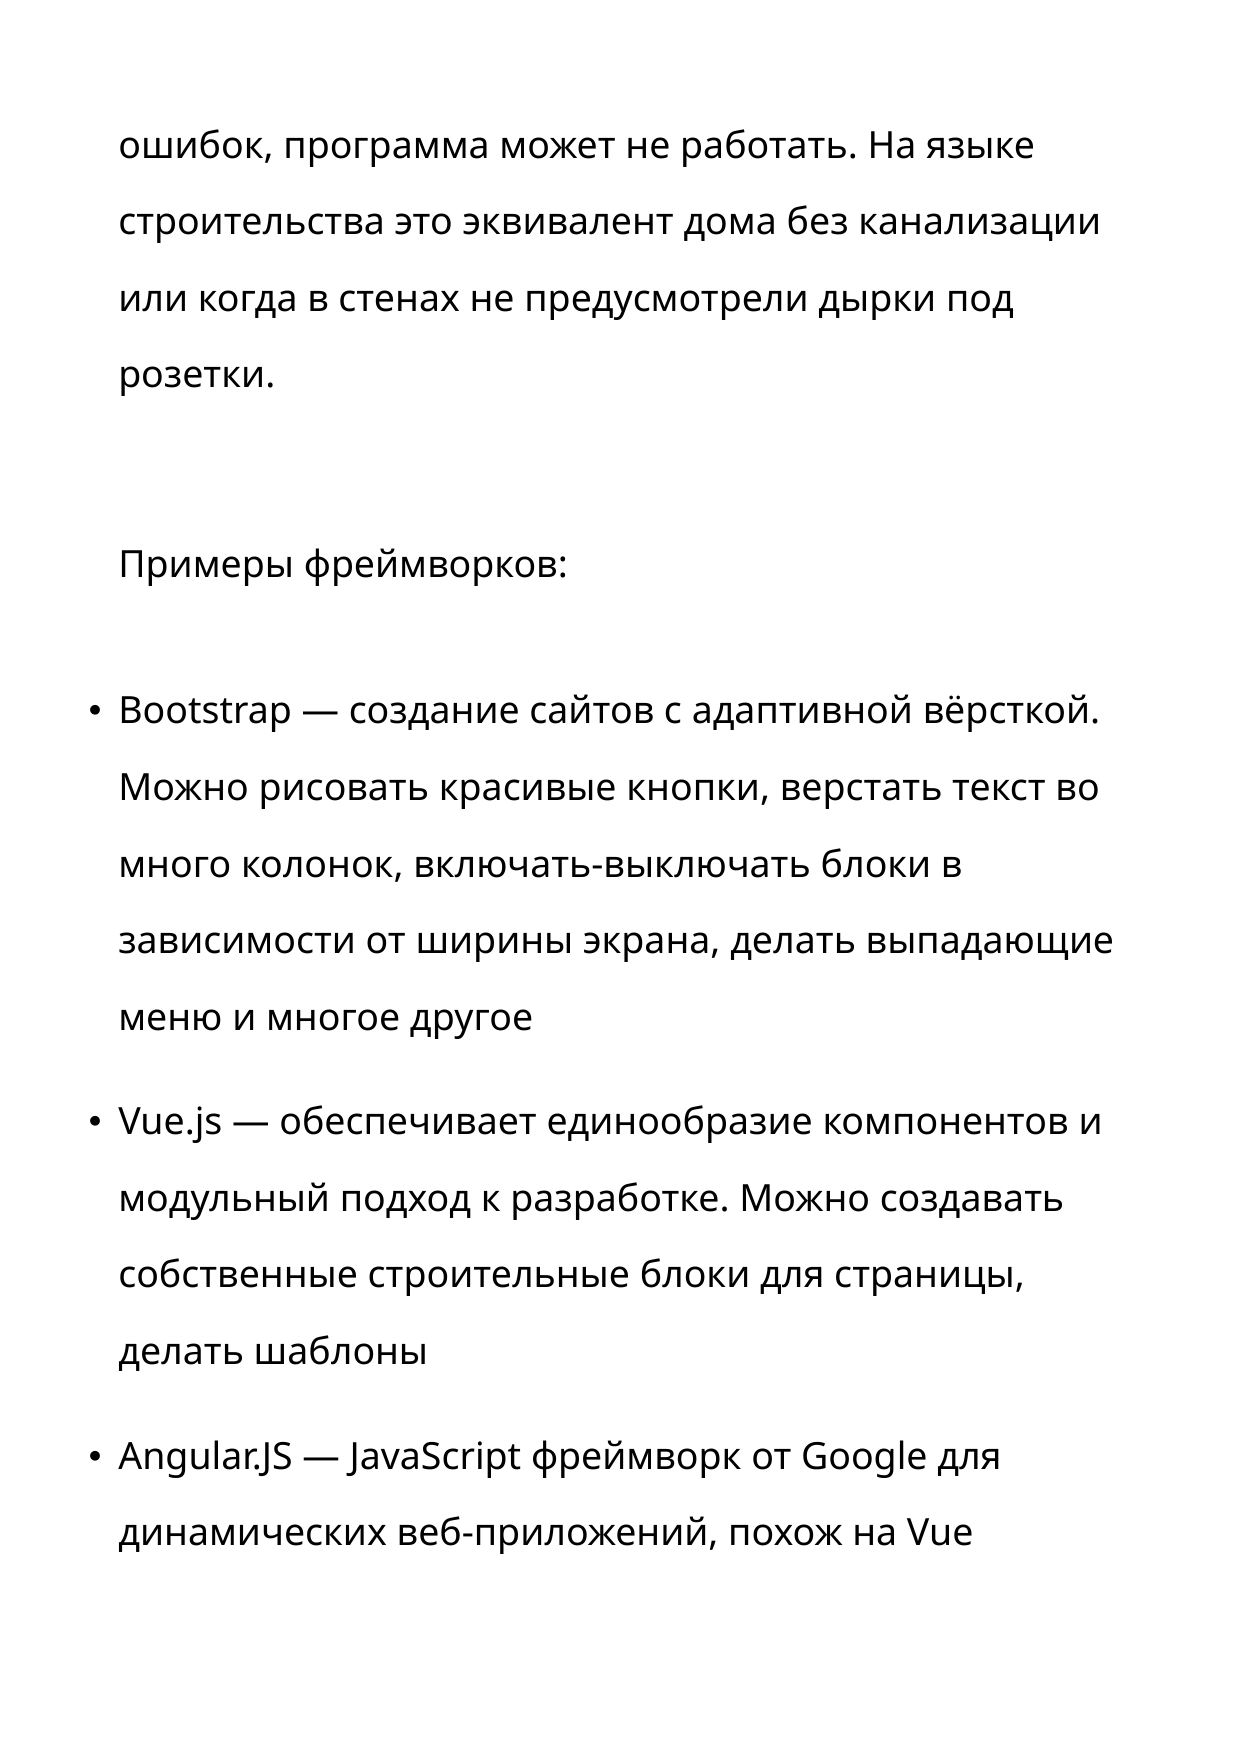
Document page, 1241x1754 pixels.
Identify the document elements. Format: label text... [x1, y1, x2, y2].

list Bootstrap — создание сайтов с адаптивной вёрсткой. Можно рисовать красивые кнопки, верстать текст во много колонок, включать-выключать блоки в зависимости от ширины экрана, делать выпадающие меню и многое другое [118, 684, 1122, 1041]
text ошибок, программа может не работать. На языке строительства это эквивалент дома без канализации или когда в стенах не предусмотрели дырки под розетки. [118, 118, 1122, 399]
text Примеры фреймворков: [118, 537, 1122, 588]
list Angular.JS — JavaScript фреймворк от Google для динамических веб-приложений, похож на Vue [118, 1429, 1122, 1557]
list Vue.js — обеспечивает единообразие компонентов и модульный подход к разработке. Можно создавать собственные строительные блоки для страницы, делать шаблоны [118, 1095, 1122, 1375]
